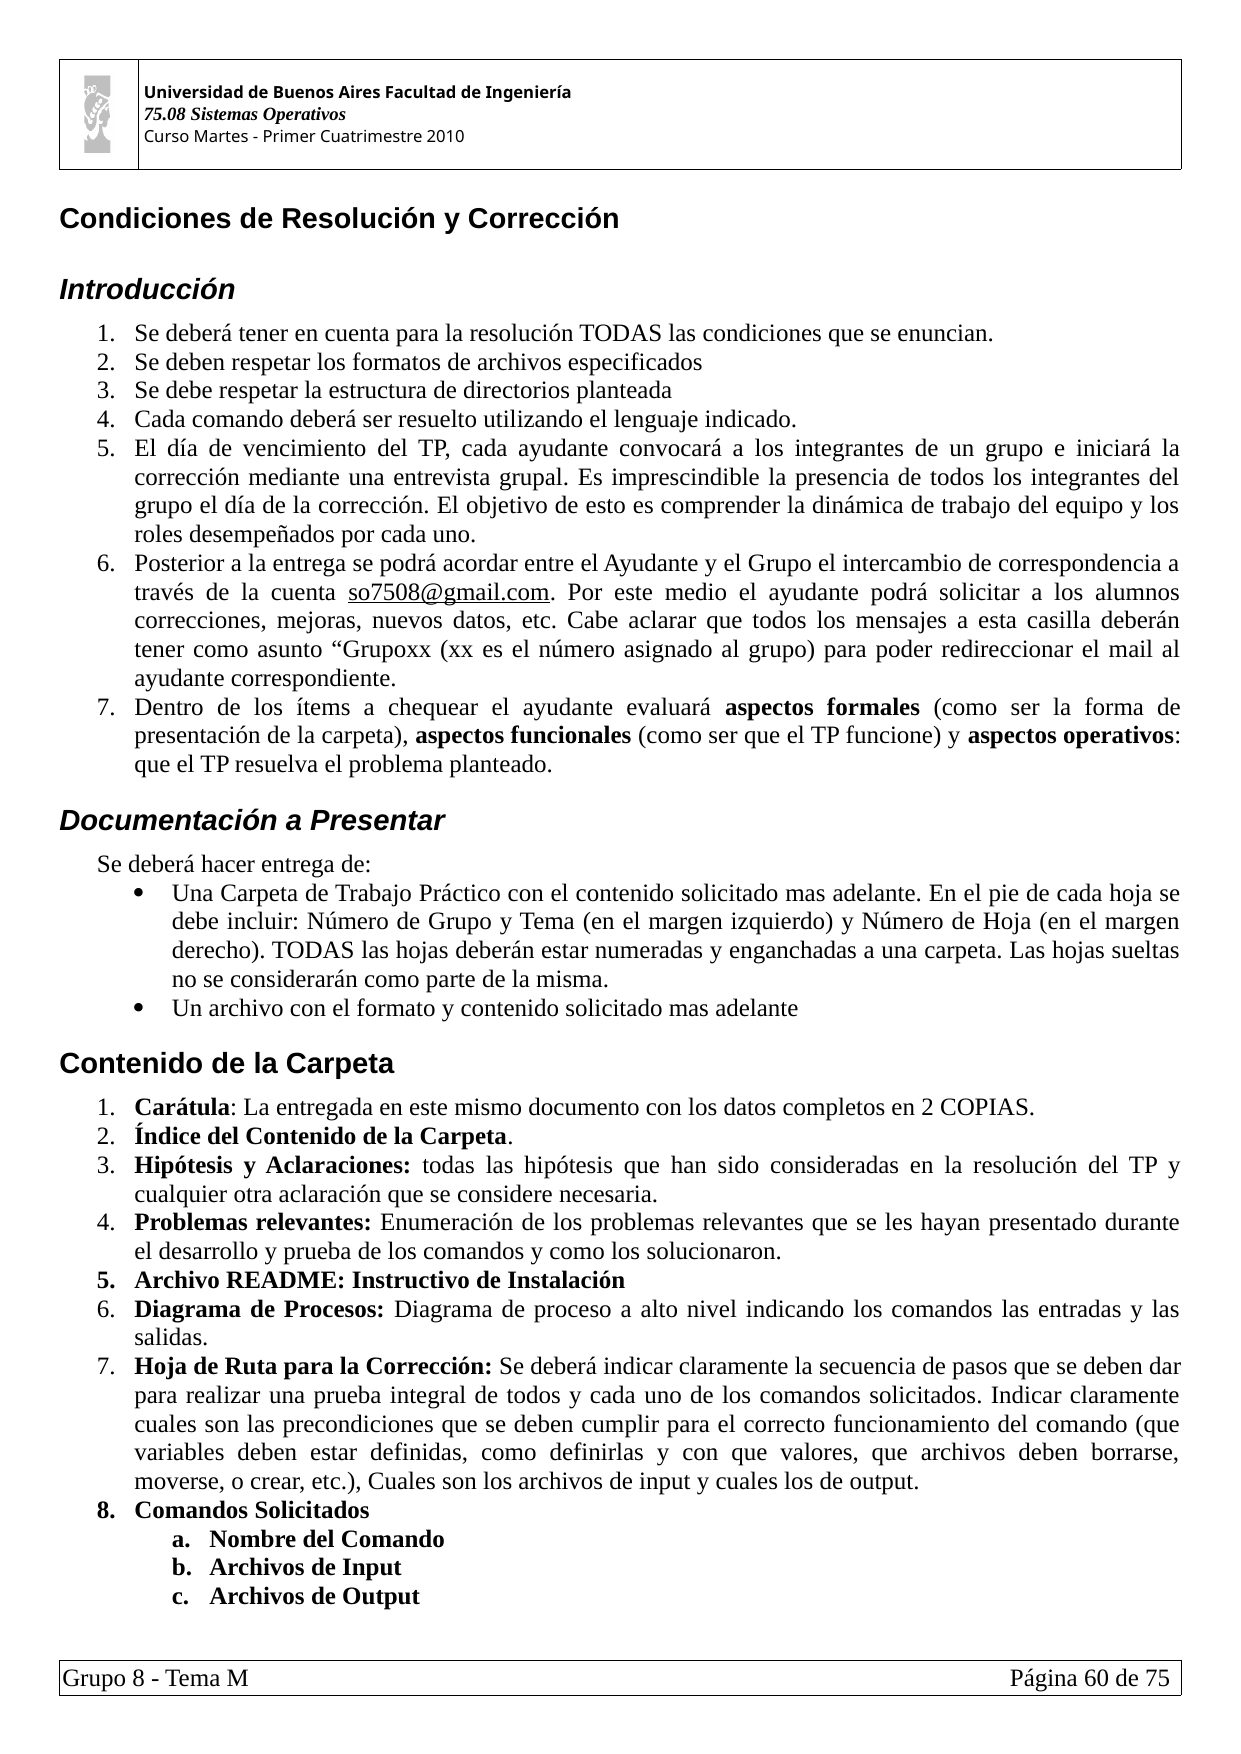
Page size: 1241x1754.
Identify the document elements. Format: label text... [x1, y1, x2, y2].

list Posterior a la entrega se podrá acordar entre el Ayudante y el Grupo el intercambio de correspondencia a través de la cuenta so7508@gmail.com. Por este medio el ayudante podrá solicitar a los alumnos correcciones, mejoras, nuevos datos, etc. Cabe aclarar que todos los mensajes a esta casilla deberán tener como asunto “Grupoxx (xx es el número asignado al grupo) para poder redireccionar el mail al ayudante correspondiente. [97, 548, 1181, 692]
text Se deberá hacer entrega de: [97, 849, 1181, 878]
list Un archivo con el formato y contenido solicitado mas adelante [134, 993, 1181, 1021]
list Nombre del Comando [172, 1524, 1181, 1552]
list Archivos de Input [172, 1552, 1181, 1581]
list Diagrama de Procesos: Diagrama de proceso a alto nivel indicando los comandos las entradas y las salidas. [97, 1294, 1181, 1351]
list Hoja de Ruta para la Corrección: Se deberá indicar claramente la secuencia de pasos que se deben dar para realizar una prueba integral de todos y cada uno de los comandos solicitados. Indicar claramente cuales son las precondiciones que se deben cumplir para el correcto funcionamiento del comando (que variables deben estar definidas, como definirlas y con que valores, que archivos deben borrarse, moverse, o crear, etc.), Cuales son los archivos de input y cuales los de output. [97, 1351, 1181, 1495]
list Problemas relevantes: Enumeración de los problemas relevantes que se les hayan presentado durante el desarrollo y prueba de los comandos y como los solucionaron. [97, 1207, 1181, 1265]
list Hipótesis y Aclaraciones: todas las hipótesis que han sido consideradas en la resolución del TP y cualquier otra aclaración que se considere necesaria. [97, 1150, 1181, 1207]
list Archivo README: Instructivo de Instalación [97, 1265, 1181, 1294]
subtitle Introducción [59, 272, 1181, 305]
subtitle Condiciones de Resolución y Corrección [59, 201, 1181, 234]
list Índice del Contenido de la Carpeta. [97, 1121, 1181, 1150]
list Se deberá tener en cuenta para la resolución TODAS las condiciones que se enuncian. [97, 318, 1181, 347]
picture [83, 73, 114, 155]
list Archivos de Output [172, 1581, 1181, 1610]
subtitle Documentación a Presentar [59, 803, 1181, 836]
list El día de vencimiento del TP, cada ayudante convocará a los integrantes de un grupo e iniciará la corrección mediante una entrevista grupal. Es imprescindible la presencia de todos los integrantes del grupo el día de la corrección. El objetivo de esto es comprender la dinámica de trabajo del equipo y los roles desempeñados por cada uno. [97, 433, 1181, 548]
list Una Carpeta de Trabajo Práctico con el contenido solicitado mas adelante. En el pie de cada hoja se debe incluir: Número de Grupo y Tema (en el margen izquierdo) y Número de Hoja (en el margen derecho). TODAS las hojas deberán estar numeradas y enganchadas a una carpeta. Las hojas sueltas no se considerarán como parte de la misma. [134, 878, 1181, 993]
list Comandos Solicitados [97, 1495, 1181, 1524]
list Cada comando deberá ser resuelto utilizando el lenguaje indicado. [97, 404, 1181, 433]
list Carátula: La entregada en este mismo documento con los datos completos en 2 COPIAS. [97, 1092, 1181, 1121]
list Se debe respetar la estructura de directorios planteada [97, 375, 1181, 404]
list Dentro de los ítems a chequear el ayudante evaluará aspectos formales (como ser la forma de presentación de la carpeta), aspectos funcionales (como ser que el TP funcione) y aspectos operativos: que el TP resuelva el problema planteado. [97, 692, 1181, 778]
subtitle Contenido de la Carpeta [59, 1046, 1181, 1080]
list Se deben respetar los formatos de archivos especificados [97, 347, 1181, 375]
